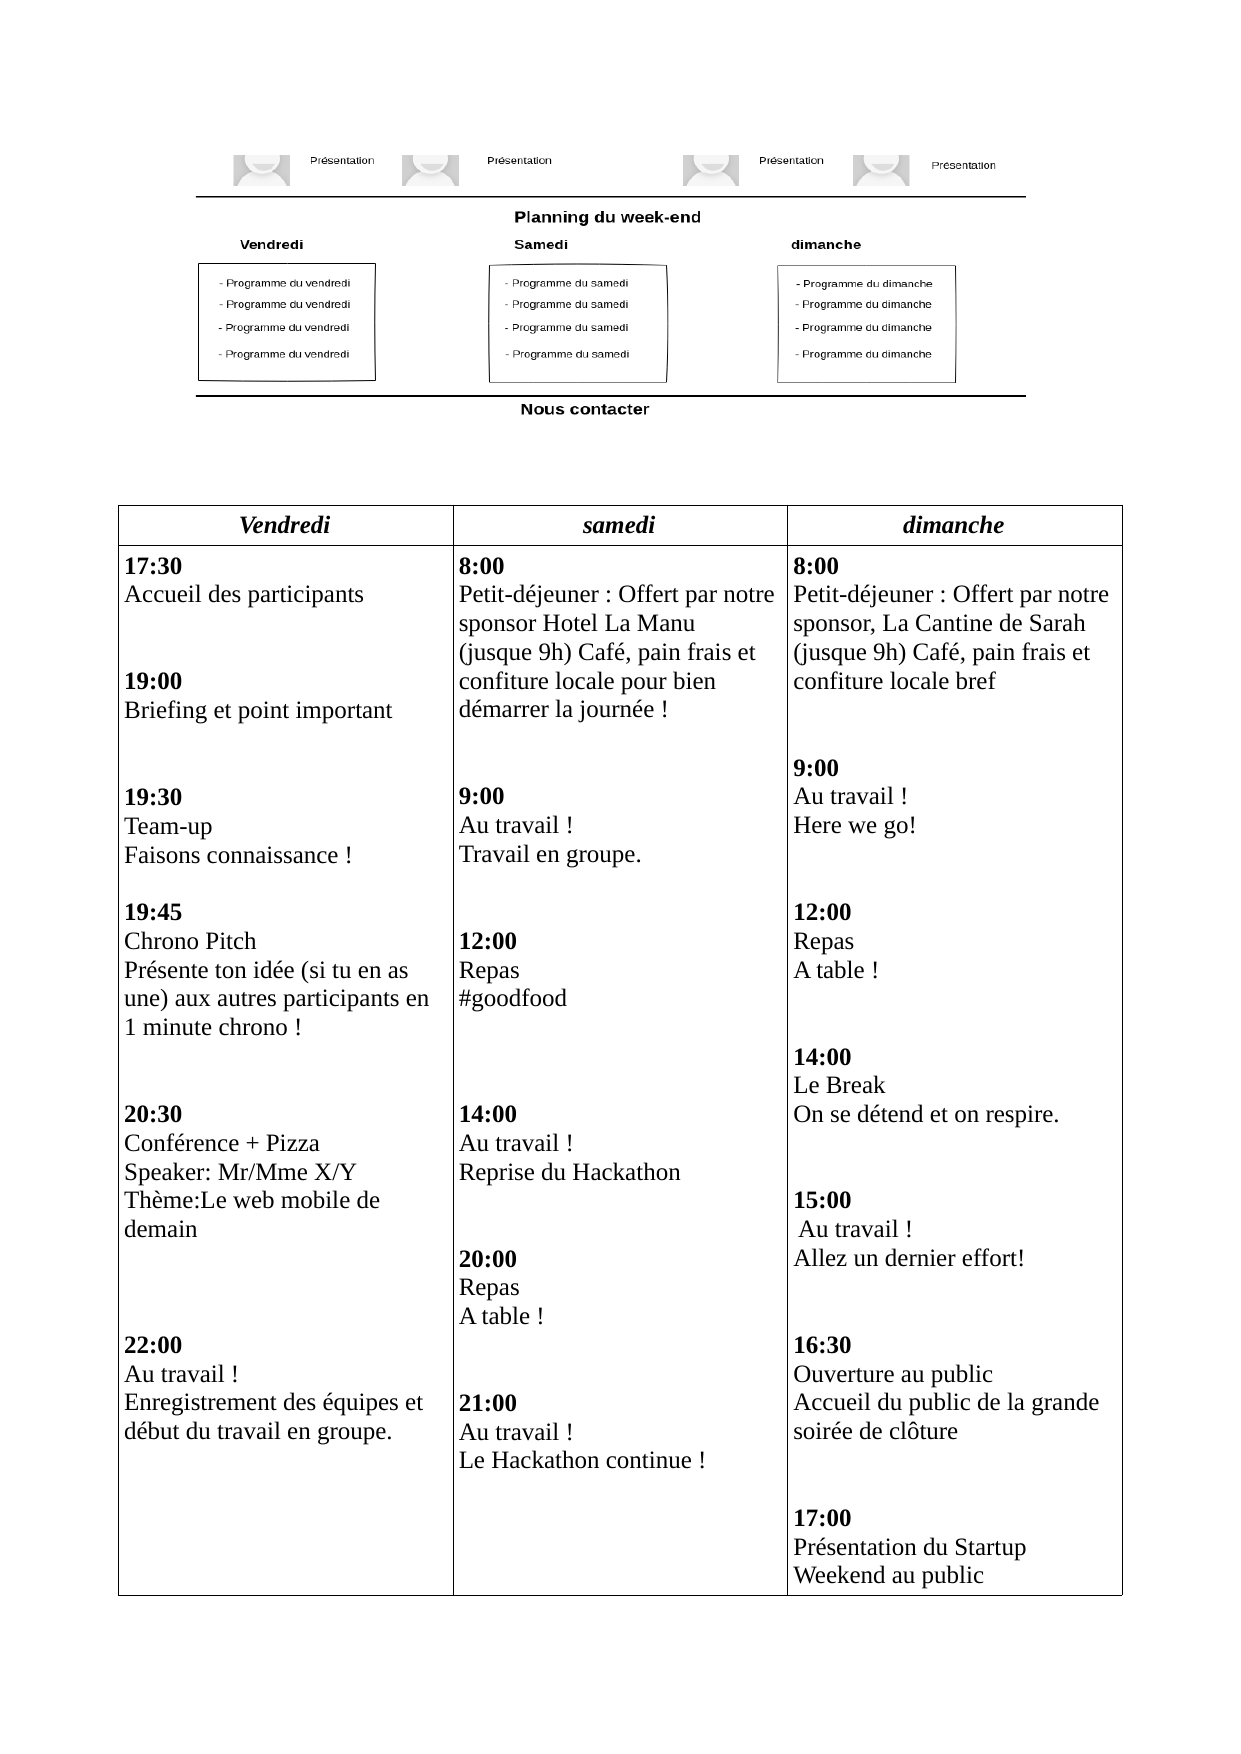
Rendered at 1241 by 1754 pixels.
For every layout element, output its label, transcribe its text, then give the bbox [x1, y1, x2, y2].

table_header samedi [454, 506, 787, 545]
table_cell 17:30 Accueil des participants 19:00 Briefing et point important 19:30 Team-up Faisons connaissance ! 19:45 Chrono Pitch Présente ton idée (si tu en as une) aux autres participants en 1 minute chrono ! 20:30 Conférence + Pizza Speaker: Mr/Mme X/Y Thème:Le web mobile de demain 22:00 Au travail ! Enregistrement des équipes et début du travail en groupe. [119, 546, 453, 1595]
table_header dimanche [788, 506, 1122, 545]
table_cell 8:00 Petit-déjeuner : Offert par notre sponsor, La Cantine de Sarah (jusque 9h) Café, pain frais et confiture locale bref 9:00 Au travail ! Here we go! 12:00 Repas A table ! 14:00 Le Break On se détend et on respire. 15:00 Au travail ! Allez un dernier effort! 16:30 Ouverture au public Accueil du public de la grande soirée de clôture 17:00 Présentation du Startup Weekend au public [788, 546, 1122, 1595]
table_cell 8:00 Petit-déjeuner : Offert par notre sponsor Hotel La Manu (jusque 9h) Café, pain frais et confiture locale pour bien démarrer la journée ! 9:00 Au travail ! Travail en groupe. 12:00 Repas #goodfood 14:00 Au travail ! Reprise du Hackathon 20:00 Repas A table ! 21:00 Au travail ! Le Hackathon continue ! [454, 546, 787, 1595]
table_header Vendredi [119, 506, 453, 545]
picture [195, 155, 1026, 447]
